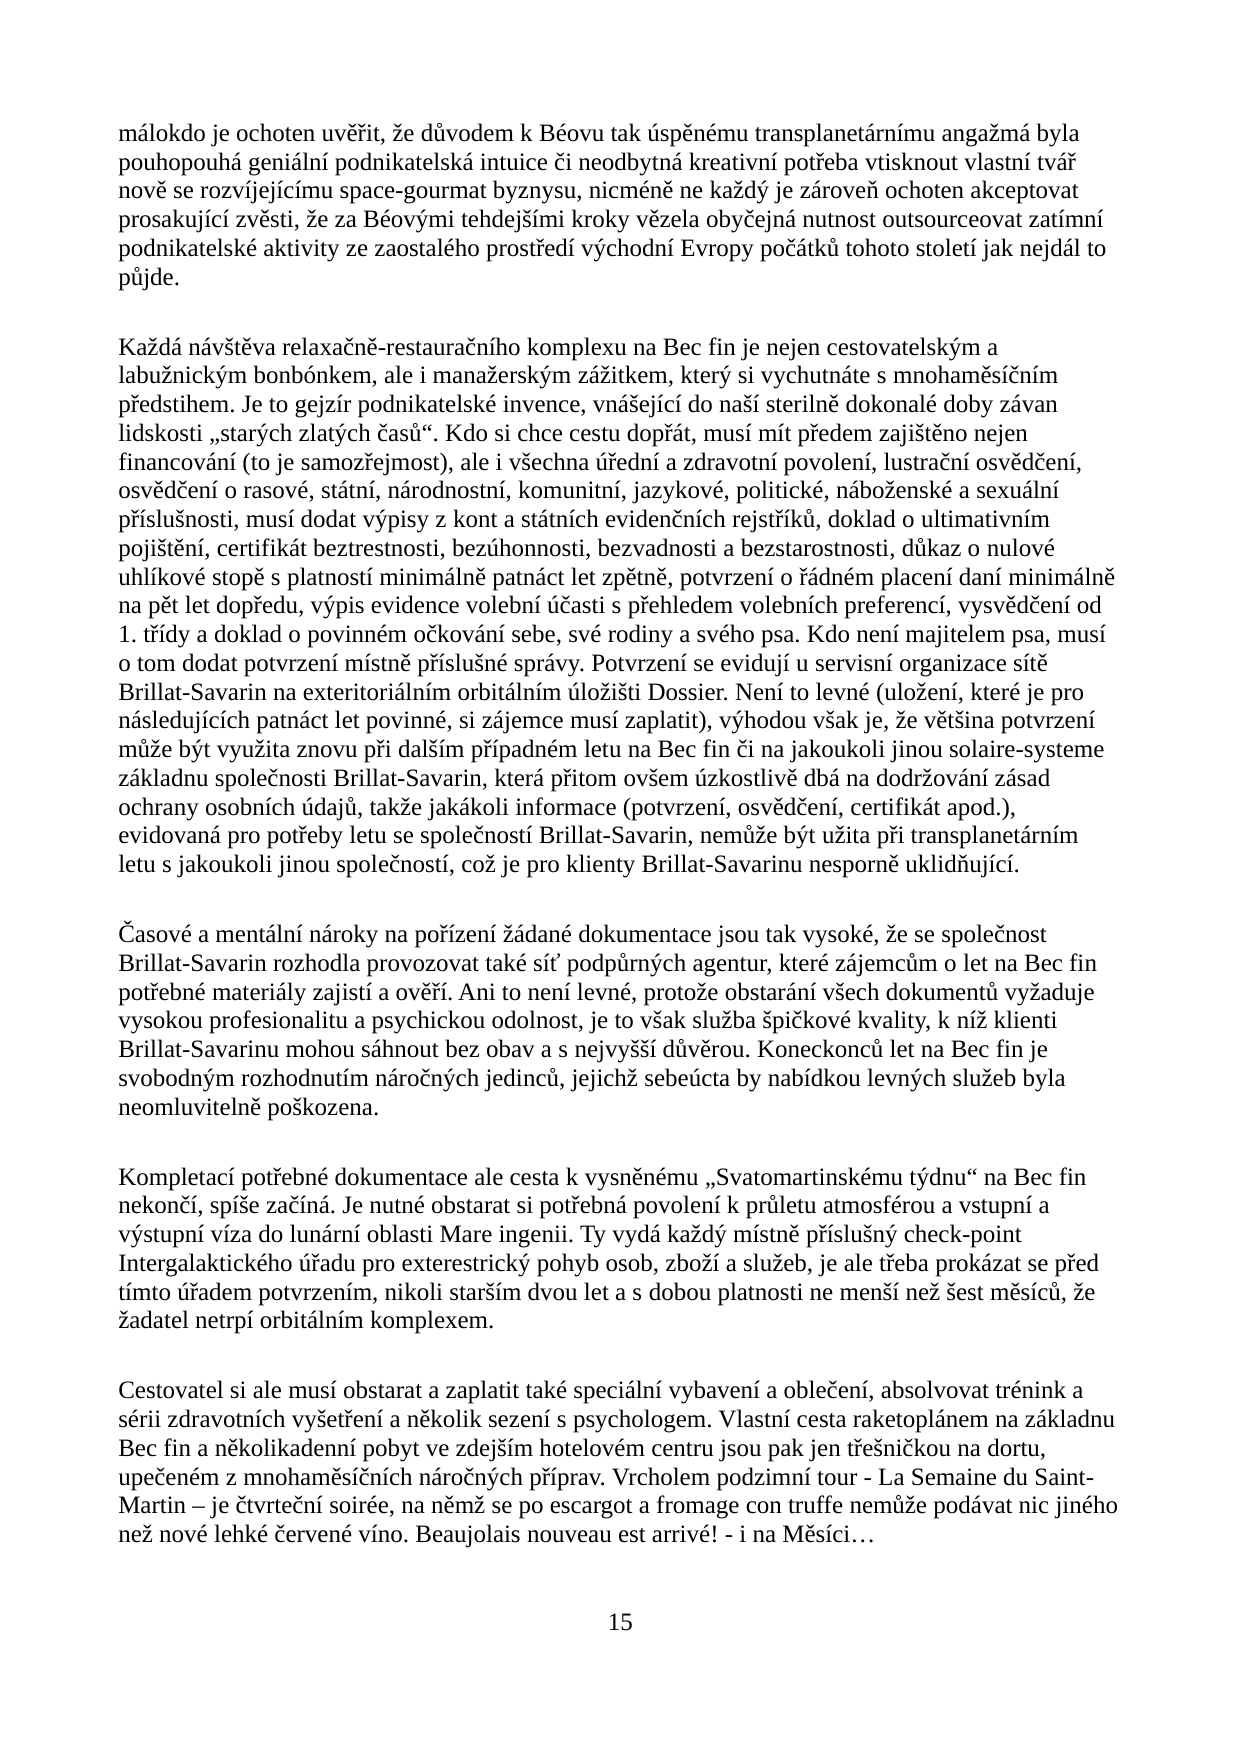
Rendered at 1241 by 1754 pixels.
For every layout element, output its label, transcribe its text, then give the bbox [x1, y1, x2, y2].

text Každá návštěva relaxačně-restauračního komplexu na Bec fin je nejen cestovatelským a labužnickým bonbónkem, ale i manažerským zážitkem, který si vychutnáte s mnohaměsíčním předstihem. Je to gejzír podnikatelské invence, vnášející do naší sterilně dokonalé doby závan lidskosti „starých zlatých časů“. Kdo si chce cestu dopřát, musí mít předem zajištěno nejen financování (to je samozřejmost), ale i všechna úřední a zdravotní povolení, lustrační osvědčení, osvědčení o rasové, státní, národnostní, komunitní, jazykové, politické, náboženské a sexuální příslušnosti, musí dodat výpisy z kont a státních evidenčních rejstříků, doklad o ultimativním pojištění, certifikát beztrestnosti, bezúhonnosti, bezvadnosti a bezstarostnosti, důkaz o nulové uhlíkové stopě s platností minimálně patnáct let zpětně, potvrzení o řádném placení daní minimálně na pět let dopředu, výpis evidence volební účasti s přehledem volebních preferencí, vysvědčení od 1. třídy a doklad o povinném očkování sebe, své rodiny a svého psa. Kdo není majitelem psa, musí o tom dodat potvrzení místně příslušné správy. Potvrzení se evidují u servisní organizace sítě Brillat-Savarin na exteritoriálním orbitálním úložišti Dossier. Není to levné (uložení, které je pro následujících patnáct let povinné, si zájemce musí zaplatit), výhodou však je, že většina potvrzení může být využita znovu při dalším případném letu na Bec fin či na jakoukoli jinou solaire-systeme základnu společnosti Brillat-Savarin, která přitom ovšem úzkostlivě dbá na dodržování zásad ochrany osobních údajů, takže jakákoli informace (potvrzení, osvědčení, certifikát apod.), evidovaná pro potřeby letu se společností Brillat-Savarin, nemůže být užita při transplanetárním letu s jakoukoli jinou společností, což je pro klienty Brillat-Savarinu nesporně uklidňující. [118, 332, 1122, 907]
text Kompletací potřebné dokumentace ale cesta k vysněnému „Svatomartinskému týdnu“ na Bec fin nekončí, spíše začíná. Je nutné obstarat si potřebná povolení k průletu atmosférou a vstupní a výstupní víza do lunární oblasti Mare ingenii. Ty vydá každý místně příslušný check-point Intergalaktického úřadu pro exterestrický pohyb osob, zboží a služeb, je ale třeba prokázat se před tímto úřadem potvrzením, nikoli starším dvou let a s dobou platnosti ne menší než šest měsíců, že žadatel netrpí orbitálním komplexem. [118, 1162, 1122, 1363]
text Cestovatel si ale musí obstarat a zaplatit také speciální vybavení a oblečení, absolvovat trénink a sérii zdravotních vyšetření a několik sezení s psychologem. Vlastní cesta raketoplánem na základnu Bec fin a několikadenní pobyt ve zdejším hotelovém centru jsou pak jen třešničkou na dortu, upečeném z mnohaměsíčních náročných příprav. Vrcholem podzimní tour - La Semaine du Saint-Martin – je čtvrteční soirée, na němž se po escargot a fromage con truffe nemůže podávat nic jiného než nové lehké červené víno. Beaujolais nouveau est arrivé! - i na Měsíci… [118, 1376, 1122, 1577]
text Časové a mentální nároky na pořízení žádané dokumentace jsou tak vysoké, že se společnost Brillat-Savarin rozhodla provozovat také síť podpůrných agentur, které zájemcům o let na Bec fin potřebné materiály zajistí a ověří. Ani to není levné, protože obstarání všech dokumentů vyžaduje vysokou profesionalitu a psychickou odolnost, je to však služba špičkové kvality, k níž klienti Brillat-Savarinu mohou sáhnout bez obav a s nejvyšší důvěrou. Koneckonců let na Bec fin je svobodným rozhodnutím náročných jedinců, jejichž sebeúcta by nabídkou levných služeb byla neomluvitelně poškozena. [118, 919, 1122, 1149]
text málokdo je ochoten uvěřit, že důvodem k Béovu tak úspěnému transplanetárnímu angažmá byla pouhopouhá geniální podnikatelská intuice či neodbytná kreativní potřeba vtisknout vlastní tvář nově se rozvíjejícímu space-gourmat byznysu, nicméně ne každý je zároveň ochoten akceptovat prosakující zvěsti, že za Béovými tehdejšími kroky vězela obyčejná nutnost outsourceovat zatímní podnikatelské aktivity ze zaostalého prostředí východní Evropy počátků tohoto století jak nejdál to půjde. [118, 118, 1122, 319]
